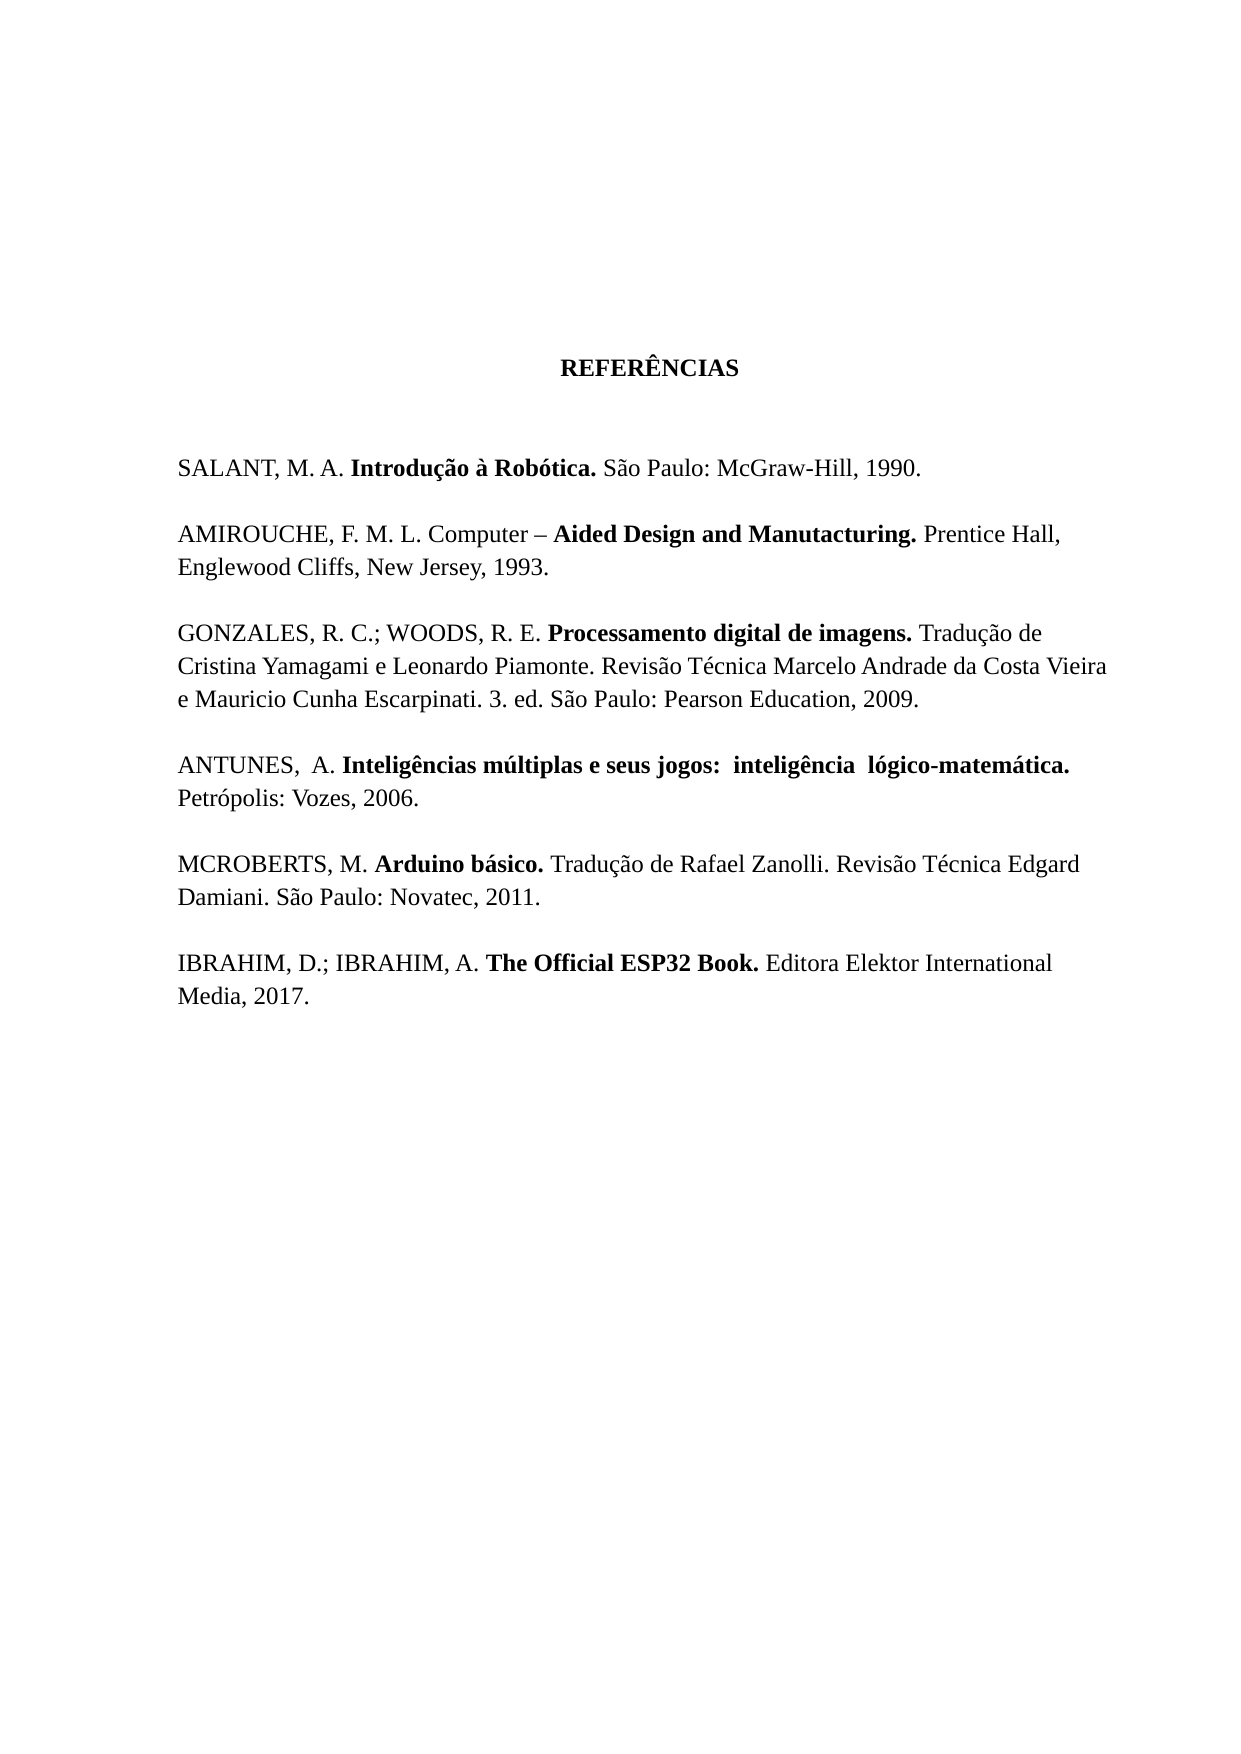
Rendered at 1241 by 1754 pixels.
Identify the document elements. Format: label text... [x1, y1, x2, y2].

text MCROBERTS, M. Arduino básico. Tradução de Rafael Zanolli. Revisão Técnica Edgard Damiani. São Paulo: Novatec, 2011. [177, 849, 1122, 911]
text REFERÊNCIAS [177, 353, 1122, 382]
text AMIROUCHE, F. M. L. Computer – Aided Design and Manutacturing. Prentice Hall, Englewood Cliffs, New Jersey, 1993. [177, 519, 1122, 580]
text GONZALES, R. C.; WOODS, R. E. Processamento digital de imagens. Tradução de Cristina Yamagami e Leonardo Piamonte. Revisão Técnica Marcelo Andrade da Costa Vieira e Mauricio Cunha Escarpinati. 3. ed. São Paulo: Pearson Education, 2009. [177, 618, 1122, 712]
text ANTUNES, A. Inteligências múltiplas e seus jogos: inteligência lógico-matemática. Petrópolis: Vozes, 2006. [177, 750, 1122, 812]
text IBRAHIM, D.; IBRAHIM, A. The Official ESP32 Book. Editora Elektor International Media, 2017. [177, 948, 1122, 1010]
text SALANT, M. A. Introdução à Robótica. São Paulo: McGraw-Hill, 1990. [177, 453, 1122, 481]
